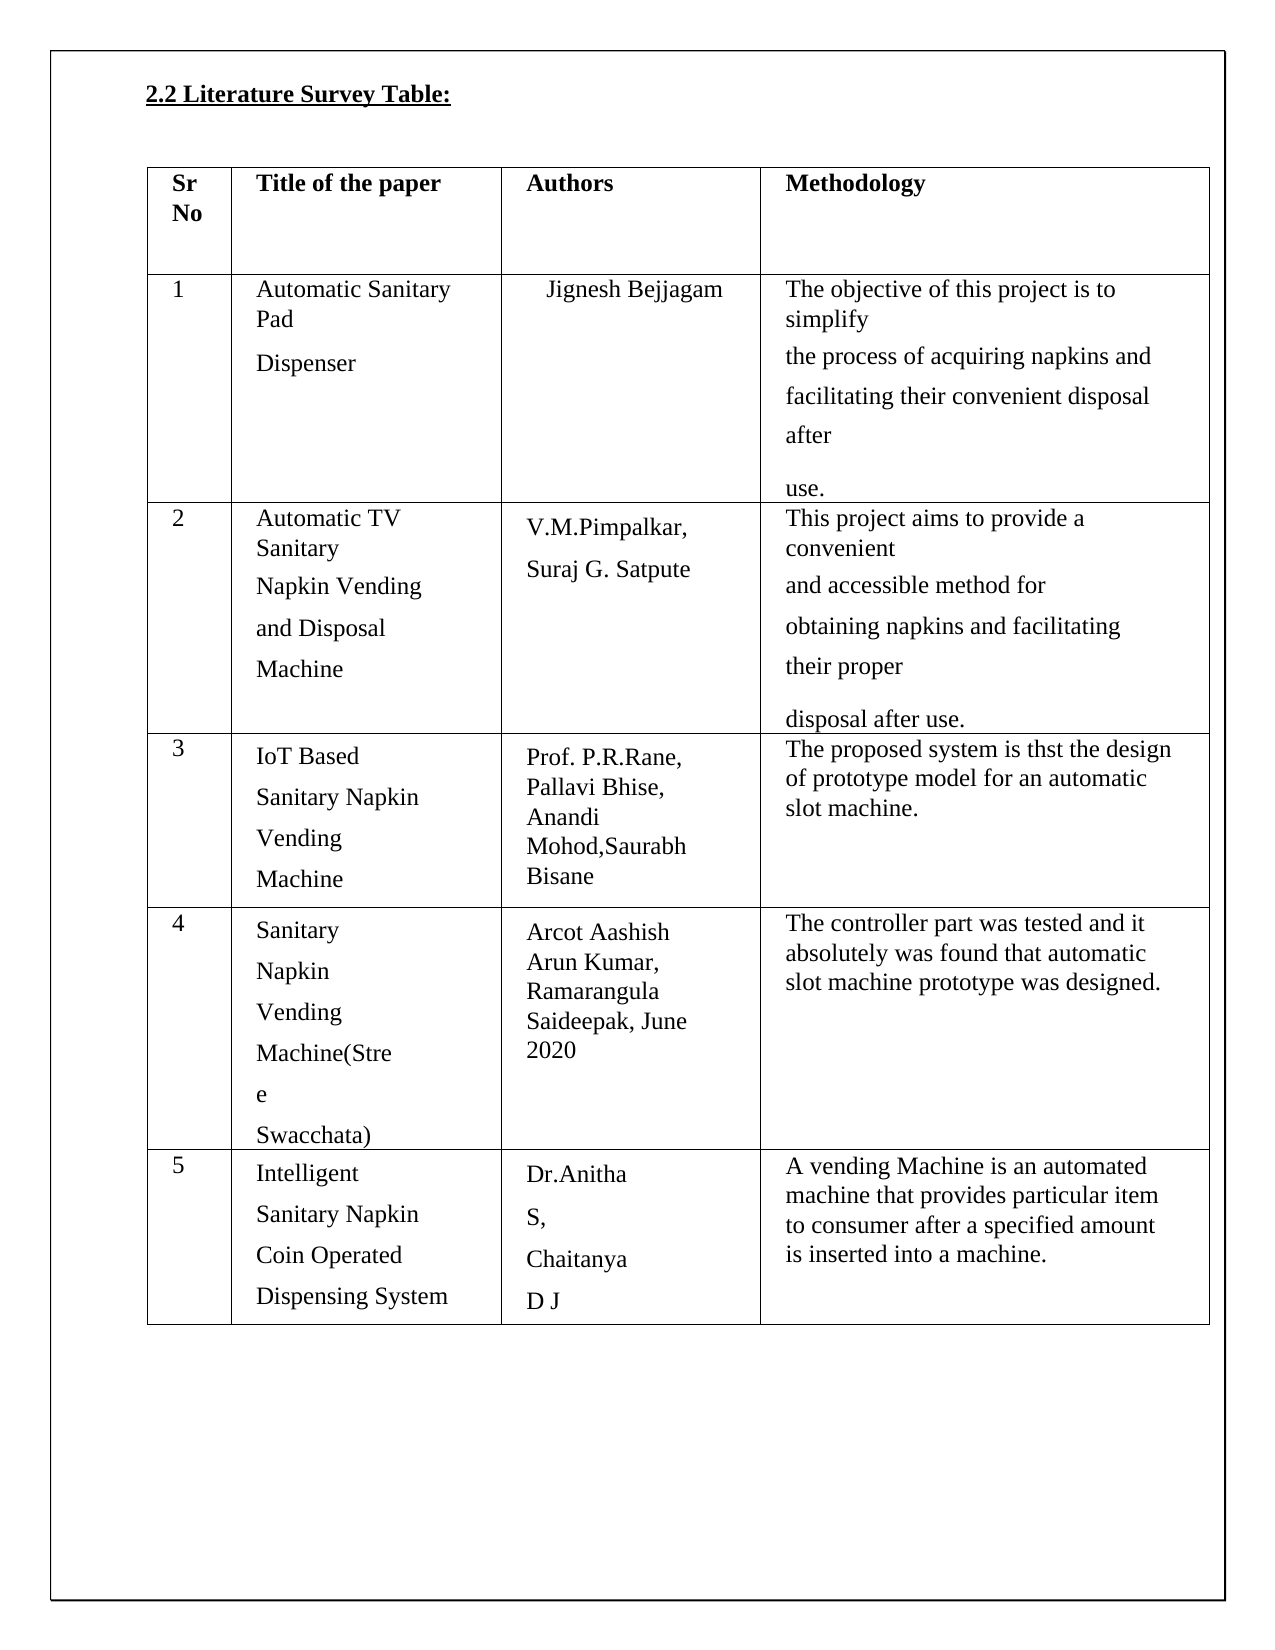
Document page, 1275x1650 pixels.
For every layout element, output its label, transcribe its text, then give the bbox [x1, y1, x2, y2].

table_cell 3 [148, 734, 231, 907]
table_cell Jignesh Bejjagam [502, 275, 760, 502]
table_cell 5 [148, 1150, 231, 1324]
table_cell 1 [148, 275, 231, 502]
table_cell This project aims to provide a convenient and accessible method for obtaining napkins and facilitating their proper disposal after use. [761, 503, 1209, 732]
table_cell V.M.Pimpalkar, Suraj G. Satpute [502, 503, 760, 732]
table_cell Automatic Sanitary Pad Dispenser [232, 275, 501, 502]
table_cell Automatic TV Sanitary Napkin Vending and Disposal Machine [232, 503, 501, 732]
table_header Authors [502, 168, 760, 273]
table_cell IoT Based Sanitary Napkin Vending Machine [232, 734, 501, 907]
table_cell The controller part was tested and it absolutely was found that automatic slot machine prototype was designed. [761, 908, 1209, 1149]
table_cell A vending Machine is an automated machine that provides particular item to consumer after a specified amount is inserted into a machine. [761, 1150, 1209, 1324]
table_cell Sanitary Napkin Vending Machine(Stree Swacchata) [232, 908, 501, 1149]
table_cell The objective of this project is to simplify the process of acquiring napkins and facilitating their convenient disposal after use. [761, 275, 1209, 502]
table_cell The proposed system is thst the design of prototype model for an automatic slot machine. [761, 734, 1209, 907]
table_header Methodology [761, 168, 1209, 273]
table_cell 2 [148, 503, 231, 732]
text 2.2 Literature Survey Table: [145, 79, 1237, 108]
table_cell Dr.Anitha S, Chaitanya D J [502, 1150, 760, 1324]
table_cell Prof. P.R.Rane, Pallavi Bhise, Anandi Mohod,Saurabh Bisane [502, 734, 760, 907]
table_cell Intelligent Sanitary Napkin Coin Operated Dispensing System [232, 1150, 501, 1324]
table_header Title of the paper [232, 168, 501, 273]
table_cell Arcot Aashish Arun Kumar, Ramarangula Saideepak, June 2020 [502, 908, 760, 1149]
table_cell 4 [148, 908, 231, 1149]
table_header Sr No [148, 168, 231, 273]
